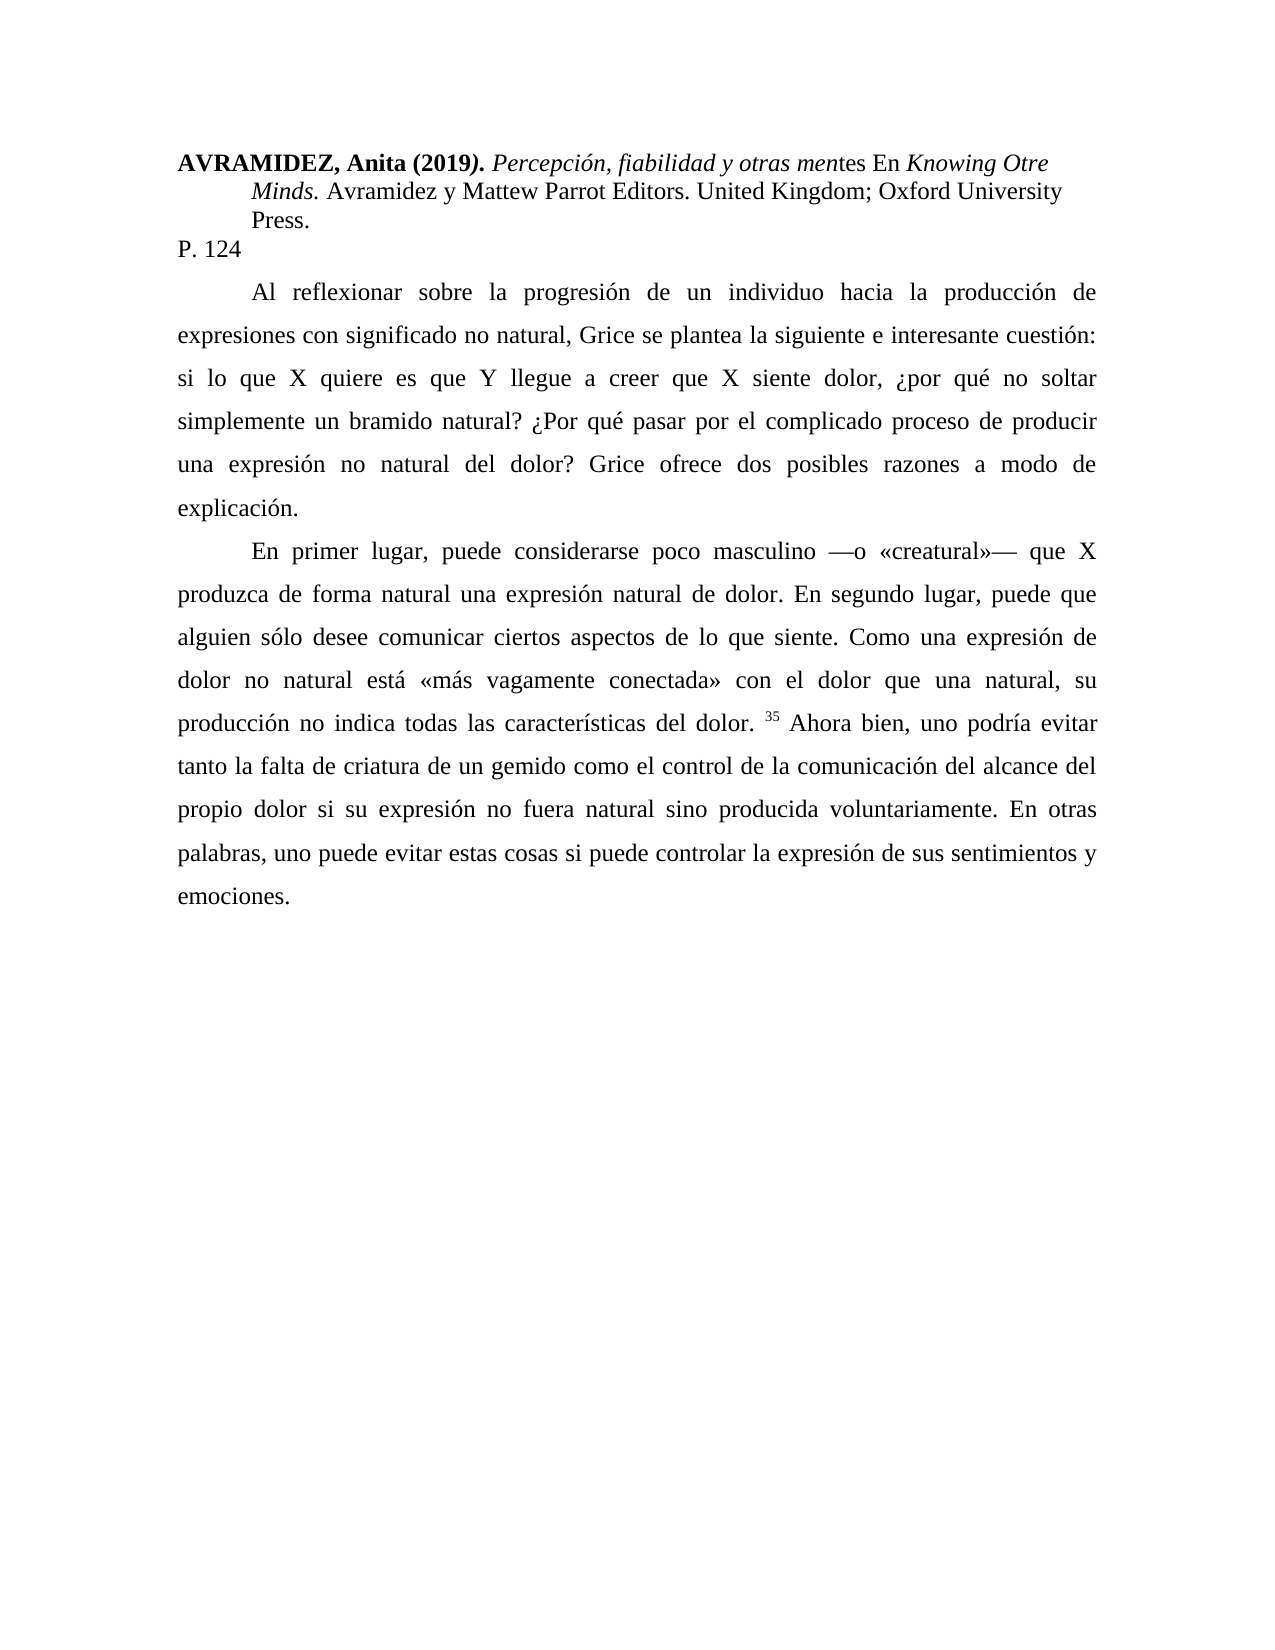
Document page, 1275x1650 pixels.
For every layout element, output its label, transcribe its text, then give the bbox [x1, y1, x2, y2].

text AVRAMIDEZ, Anita (2019). Percepción, fiabilidad y otras mentes En Knowing Otre Minds. Avramidez y Mattew Parrot Editors. United Kingdom; Oxford University Press. [177, 148, 1098, 234]
text P. 124 [177, 234, 1098, 263]
text En primer lugar, puede considerarse poco masculino —o «creatural»— que X produzca de forma natural una expresión natural de dolor. En segundo lugar, puede que alguien sólo desee comunicar ciertos aspectos de lo que siente. Como una expresión de dolor no natural está «más vagamente conectada» con el dolor que una natural, su producción no indica todas las características del dolor. 35 Ahora bien, uno podría evitar tanto la falta de criatura de un gemido como el control de la comunicación del alcance del propio dolor si su expresión no fuera natural sino producida voluntariamente. En otras palabras, uno puede evitar estas cosas si puede controlar la expresión de sus sentimientos y emociones. [177, 536, 1098, 909]
text Al reflexionar sobre la progresión de un individuo hacia la producción de expresiones con significado no natural, Grice se plantea la siguiente e interesante cuestión: si lo que X quiere es que Y llegue a creer que X siente dolor, ¿por qué no soltar simplemente un bramido natural? ¿Por qué pasar por el complicado proceso de producir una expresión no natural del dolor? Grice ofrece dos posibles razones a modo de explicación. [177, 277, 1098, 521]
